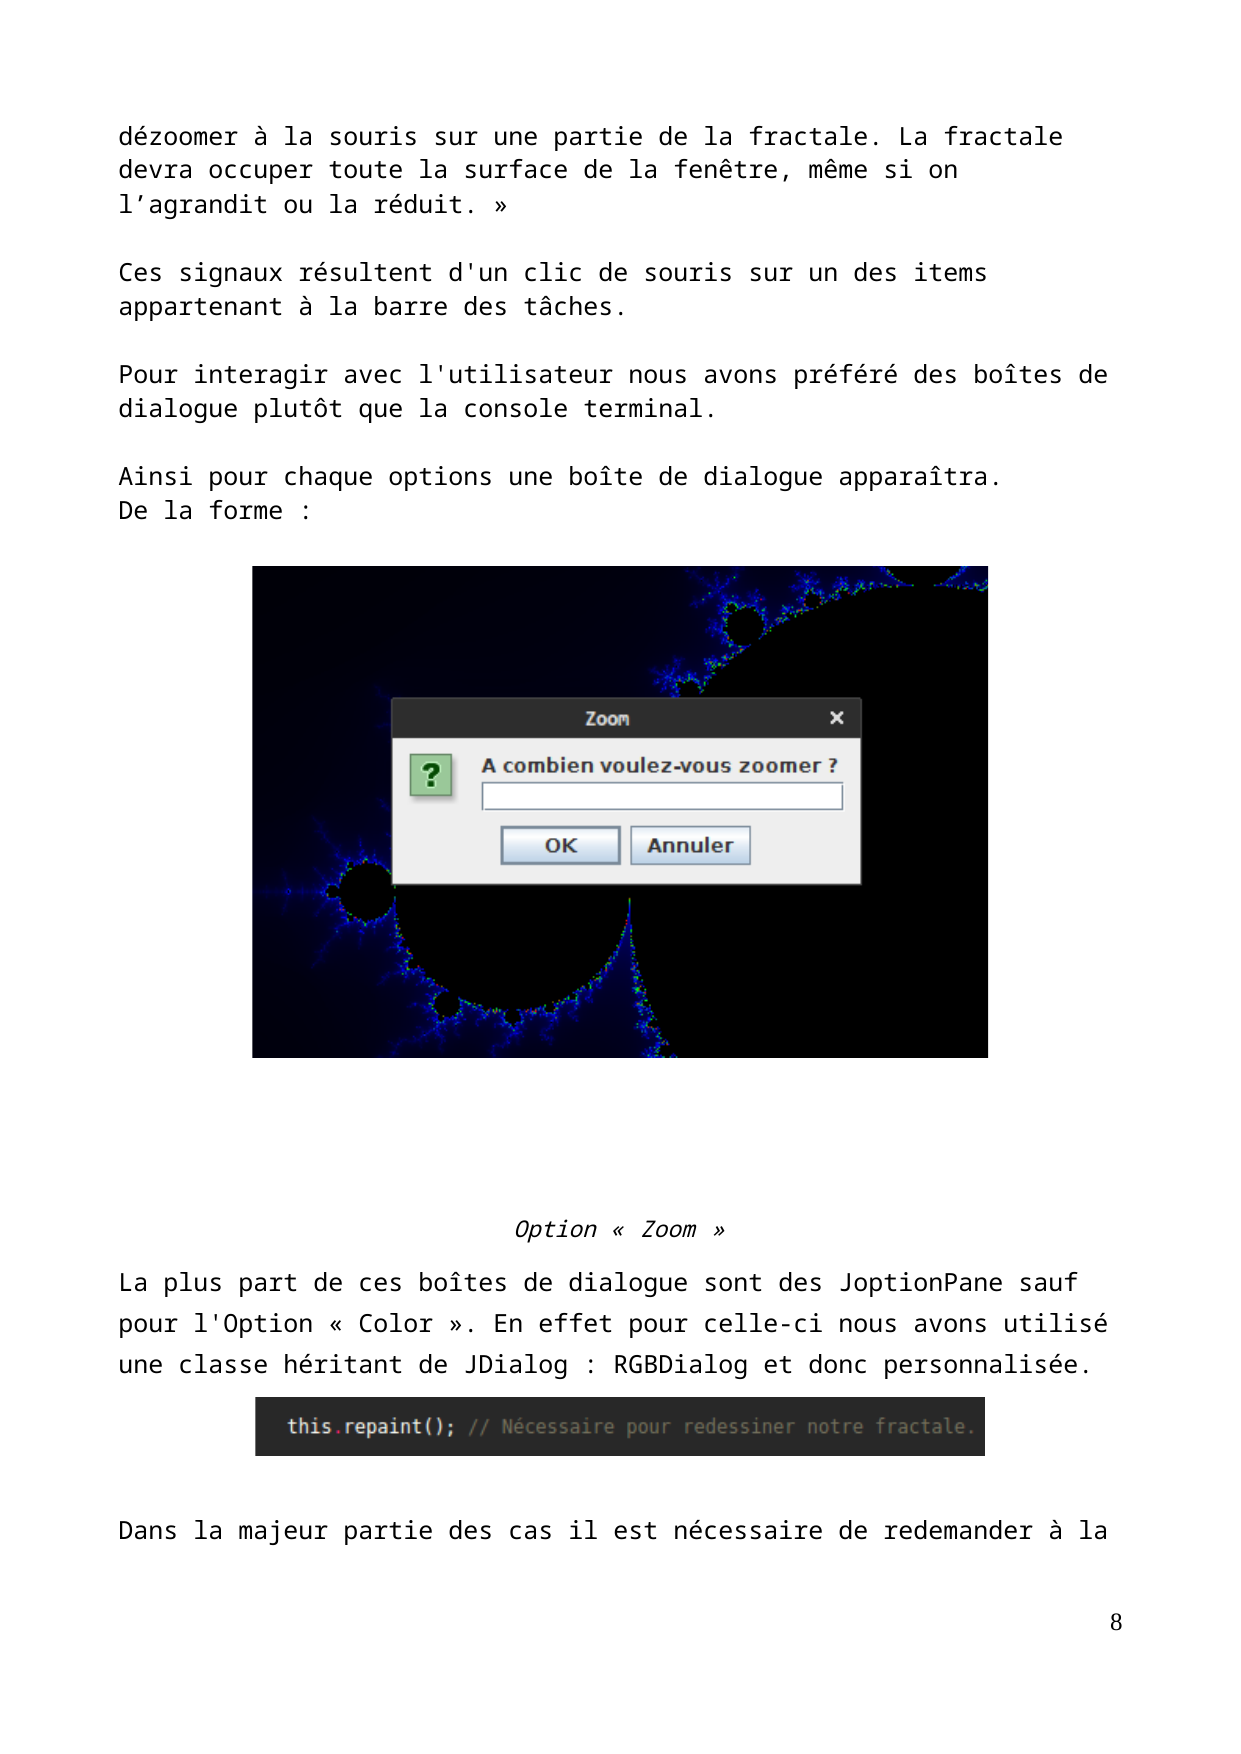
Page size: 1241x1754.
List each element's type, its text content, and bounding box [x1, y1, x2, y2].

text Dans la majeur partie des cas il est nécessaire de redemander à la [118, 1512, 1122, 1547]
picture [255, 1397, 985, 1456]
text Ainsi pour chaque options une boîte de dialogue apparaîtra. [118, 459, 1122, 493]
text Option « Zoom » [118, 1212, 1122, 1244]
text dézoomer à la souris sur une partie de la fractale. La fractale devra occuper toute la surface de la fenêtre, même si on l’agrandit ou la réduit. » Ces signaux résultent d'un clic de souris sur un des items appartenant à la barre des tâches. [118, 118, 1122, 322]
text La plus part de ces boîtes de dialogue sont des JoptionPane sauf pour l'Option « Color ». En effet pour celle-ci nous avons utilisé une classe héritant de JDialog : RGBDialog et donc personnalisée. [118, 1264, 1122, 1380]
text Pour interagir avec l'utilisateur nous avons préféré des boîtes de dialogue plutôt que la console terminal. [118, 357, 1122, 425]
picture [252, 566, 989, 1058]
text De la forme : [118, 493, 1122, 527]
